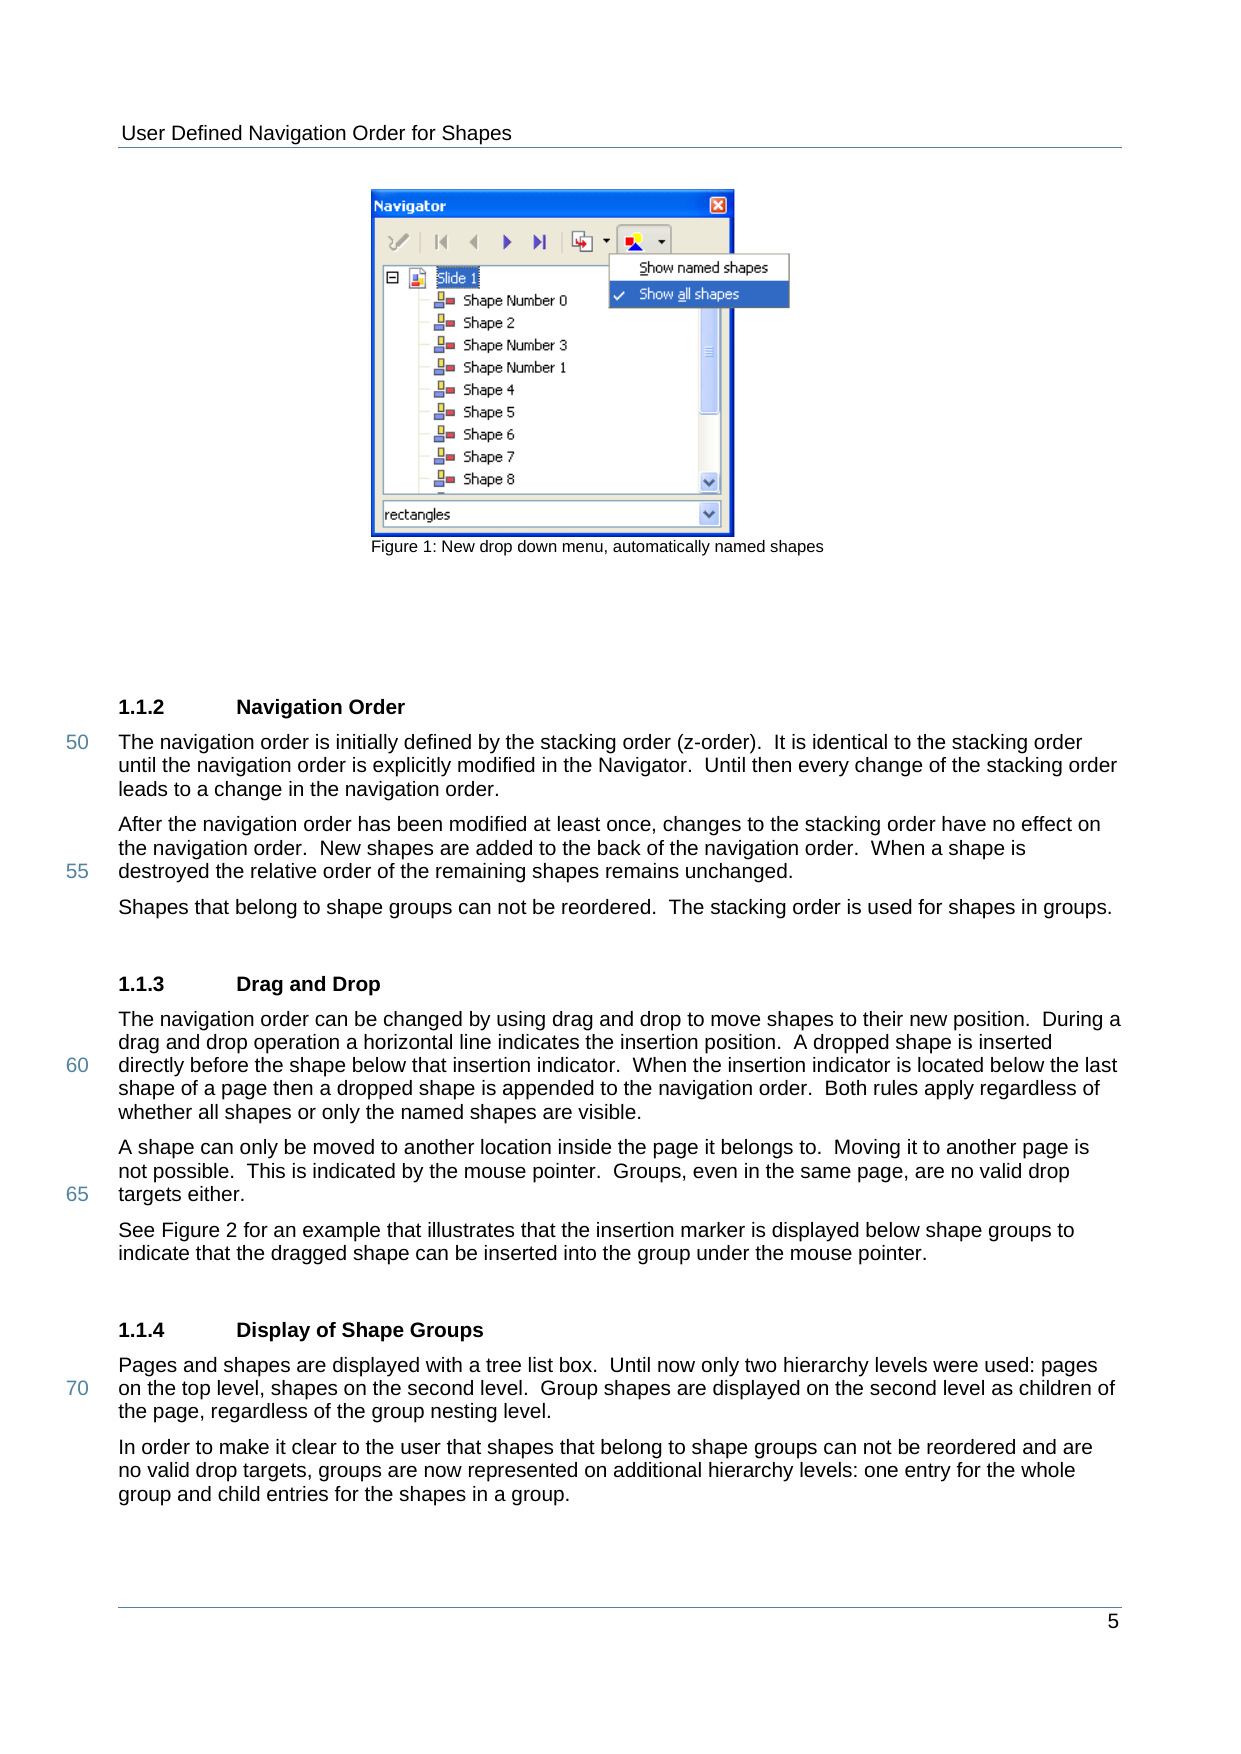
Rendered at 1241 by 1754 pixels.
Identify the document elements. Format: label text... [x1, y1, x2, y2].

text In order to make it clear to the user that shapes that belong to shape groups can not be reordered and are no valid drop targets, groups are now represented on additional hierarchy levels: one entry for the whole group and child entries for the shapes in a group. [118, 1436, 1122, 1505]
text Pages and shapes are displayed with a tree list box. Until now only two hierarchy levels were used: pages on the top level, shapes on the second level. Group shapes are displayed on the second level as children of the page, regardless of the group nesting level. [118, 1353, 1122, 1423]
text Figure 1: New drop down menu, automatically named shapes [371, 189, 869, 556]
text [371, 177, 869, 189]
text See Figure 2 for an example that illustrates that the insertion marker is displayed below shape groups to indicate that the dragged shape can be inserted into the group under the mouse pointer. [118, 1218, 1122, 1264]
picture [371, 189, 790, 537]
text The navigation order can be changed by using drag and drop to move shapes to their new position. During a drag and drop operation a horizontal line indicates the insertion position. A dropped shape is inserted directly before the shape below that insertion indicator. When the insertion indicator is located below the last shape of a page then a dropped shape is appended to the navigation order. Both rules apply regardless of whether all shapes or only the named shapes are visible. [118, 1007, 1122, 1123]
text A shape can only be moved to another location inside the page it belongs to. Moving it to another page is not possible. This is indicated by the mouse pointer. Groups, even in the same page, are no valid drop targets either. [118, 1136, 1122, 1206]
subtitle Navigation Order [118, 696, 1122, 719]
text [371, 556, 869, 591]
subtitle Display of Shape Groups [118, 1318, 1122, 1342]
text After the navigation order has been modified at least once, changes to the stacking order have no effect on the navigation order. New shapes are added to the back of the navigation order. When a shape is destroyed the relative order of the remaining shapes remains unchanged. [118, 813, 1122, 883]
text The navigation order is initially defined by the stacking order (z-order). It is identical to the stacking order until the navigation order is explicitly modified in the Navigator. Until then every change of the stacking order leads to a change in the navigation order. [118, 731, 1122, 801]
subtitle Drag and Drop [118, 972, 1122, 996]
text Shapes that belong to shape groups can not be reordered. The stacking order is used for shapes in groups. [118, 895, 1122, 918]
